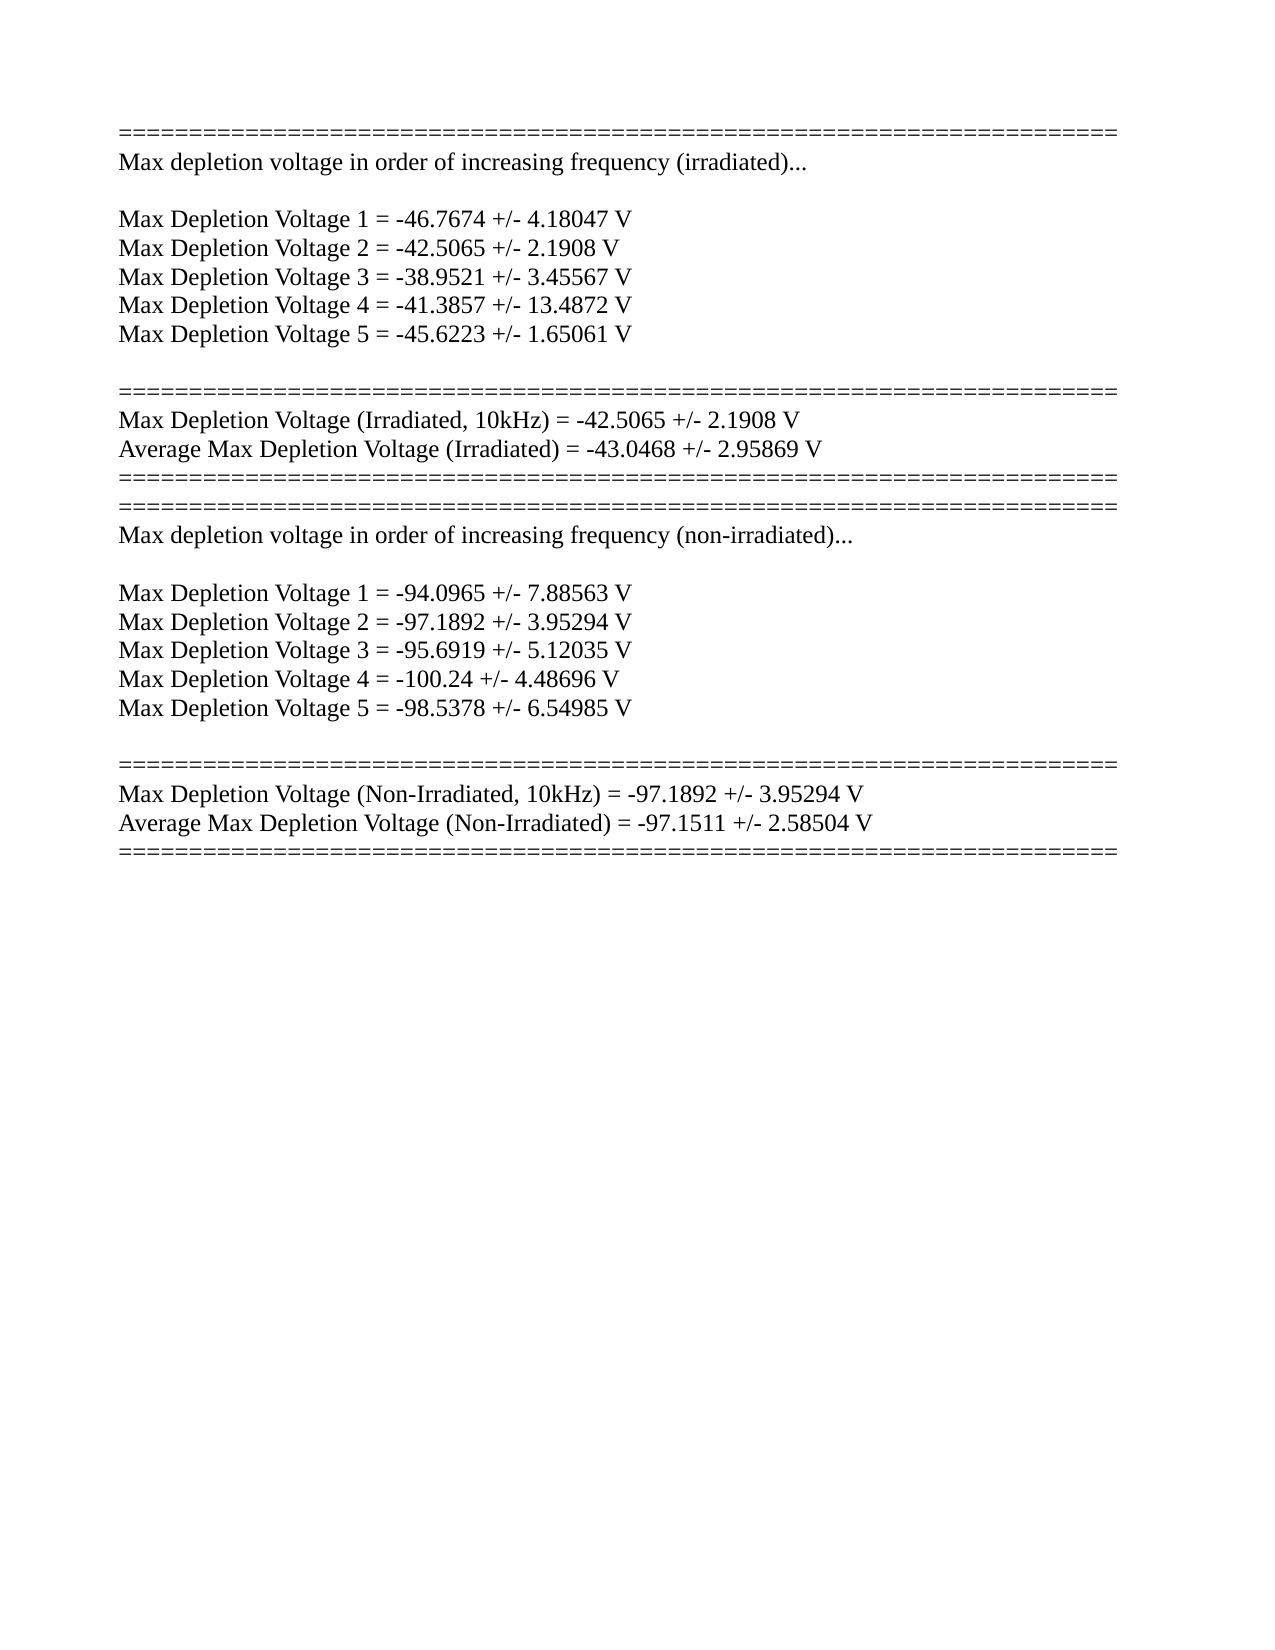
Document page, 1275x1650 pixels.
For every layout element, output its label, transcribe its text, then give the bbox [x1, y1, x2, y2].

text Max Depletion Voltage (Irradiated, 10kHz) = -42.5065 +/- 2.1908 V [118, 406, 1157, 434]
text Average Max Depletion Voltage (Irradiated) = -43.0468 +/- 2.95869 V [118, 434, 1157, 463]
text ======================================================================= [118, 492, 1157, 521]
text Max Depletion Voltage (Non-Irradiated, 10kHz) = -97.1892 +/- 3.95294 V [118, 779, 1157, 808]
text Max Depletion Voltage 3 = -95.6919 +/- 5.12035 V [118, 636, 1157, 664]
text Max Depletion Voltage 1 = -94.0965 +/- 7.88563 V [118, 578, 1157, 607]
text Max Depletion Voltage 4 = -41.3857 +/- 13.4872 V [118, 291, 1157, 319]
text Max Depletion Voltage 5 = -45.6223 +/- 1.65061 V [118, 319, 1157, 348]
text ======================================================================= [118, 118, 1157, 147]
text Max depletion voltage in order of increasing frequency (irradiated)... [118, 147, 1157, 176]
text ======================================================================= [118, 751, 1157, 779]
text Average Max Depletion Voltage (Non-Irradiated) = -97.1511 +/- 2.58504 V [118, 808, 1157, 837]
text Max Depletion Voltage 2 = -97.1892 +/- 3.95294 V [118, 607, 1157, 636]
text ======================================================================= [118, 377, 1157, 406]
text Max Depletion Voltage 4 = -100.24 +/- 4.48696 V [118, 664, 1157, 693]
text ======================================================================= [118, 463, 1157, 492]
text Max Depletion Voltage 3 = -38.9521 +/- 3.45567 V [118, 262, 1157, 291]
text Max Depletion Voltage 5 = -98.5378 +/- 6.54985 V [118, 693, 1157, 722]
text Max depletion voltage in order of increasing frequency (non-irradiated)... [118, 521, 1157, 549]
text Max Depletion Voltage 2 = -42.5065 +/- 2.1908 V [118, 233, 1157, 262]
text ======================================================================= [118, 837, 1157, 866]
text Max Depletion Voltage 1 = -46.7674 +/- 4.18047 V [118, 204, 1157, 233]
